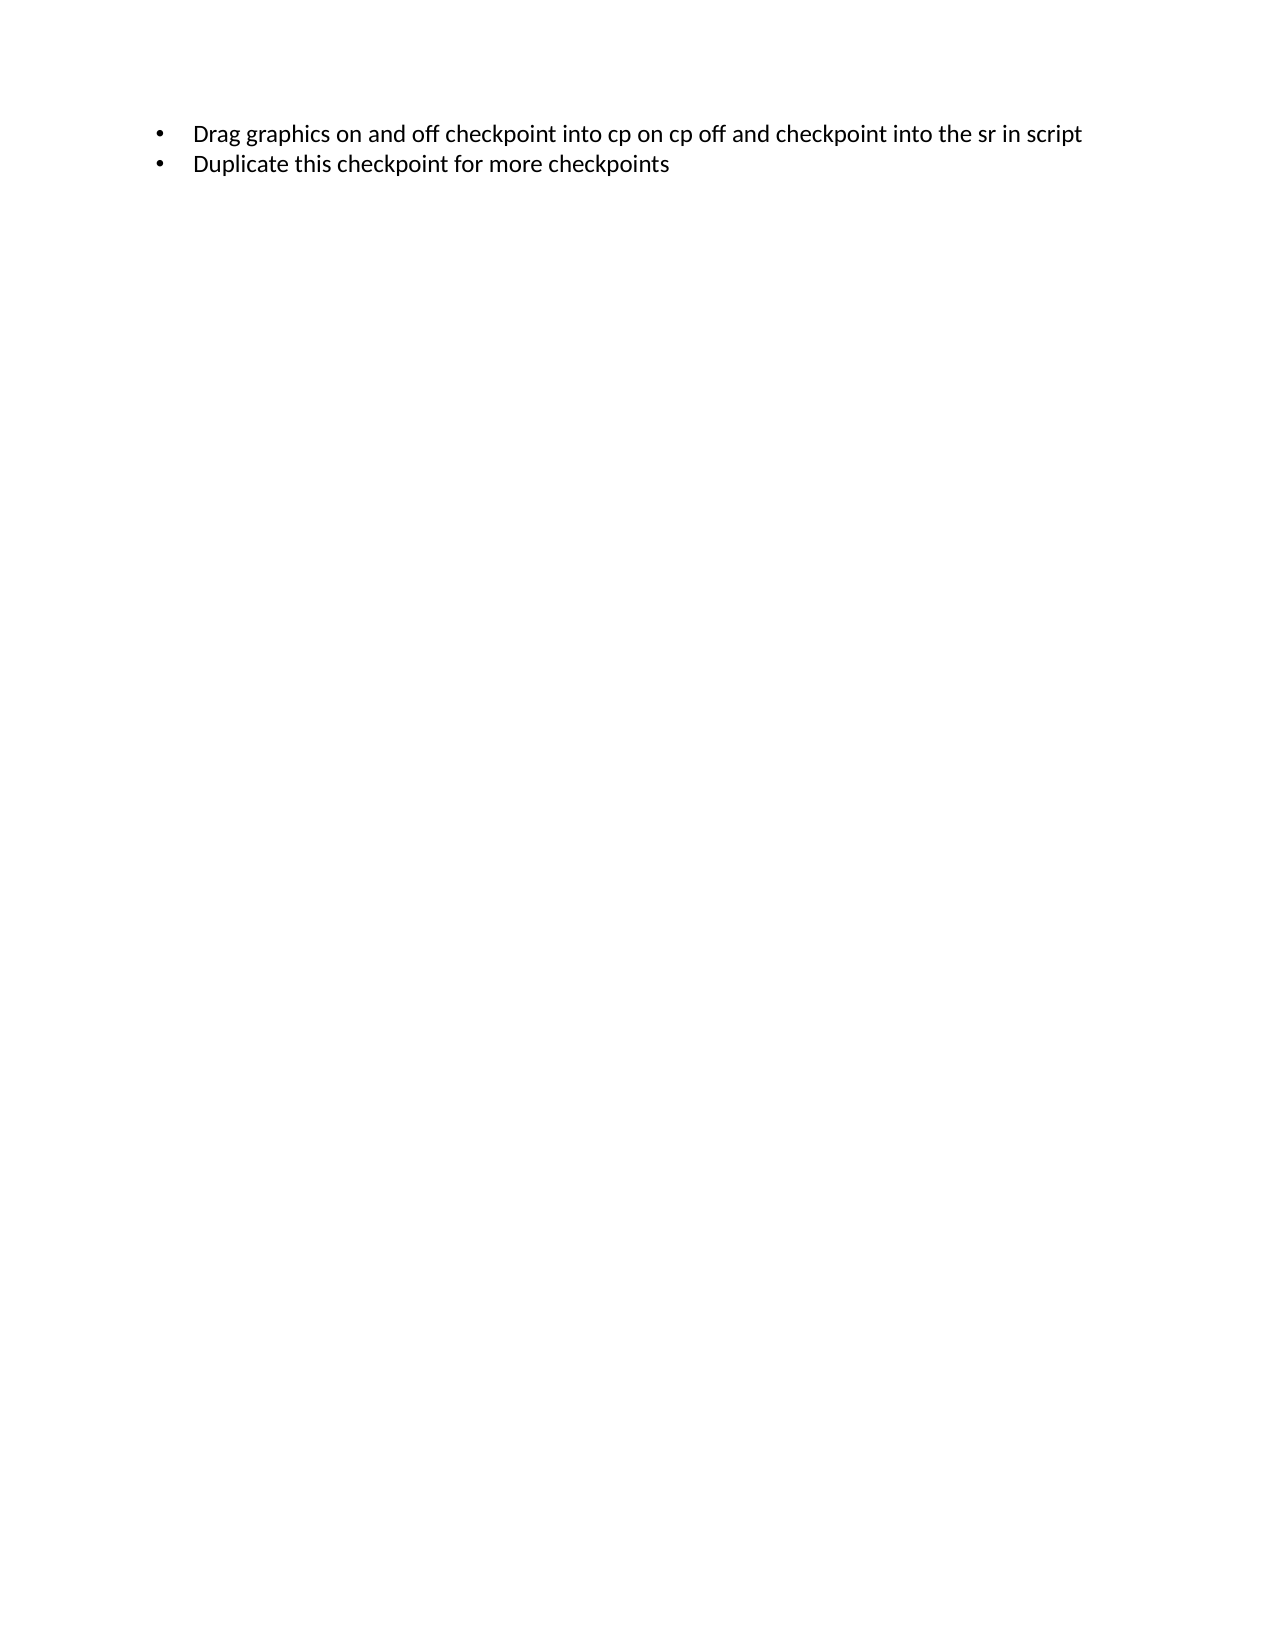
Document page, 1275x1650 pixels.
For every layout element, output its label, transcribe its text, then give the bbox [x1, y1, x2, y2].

list Duplicate this checkpoint for more checkpoints [156, 149, 1157, 179]
list Drag graphics on and off checkpoint into cp on cp off and checkpoint into the sr in script [156, 118, 1157, 149]
